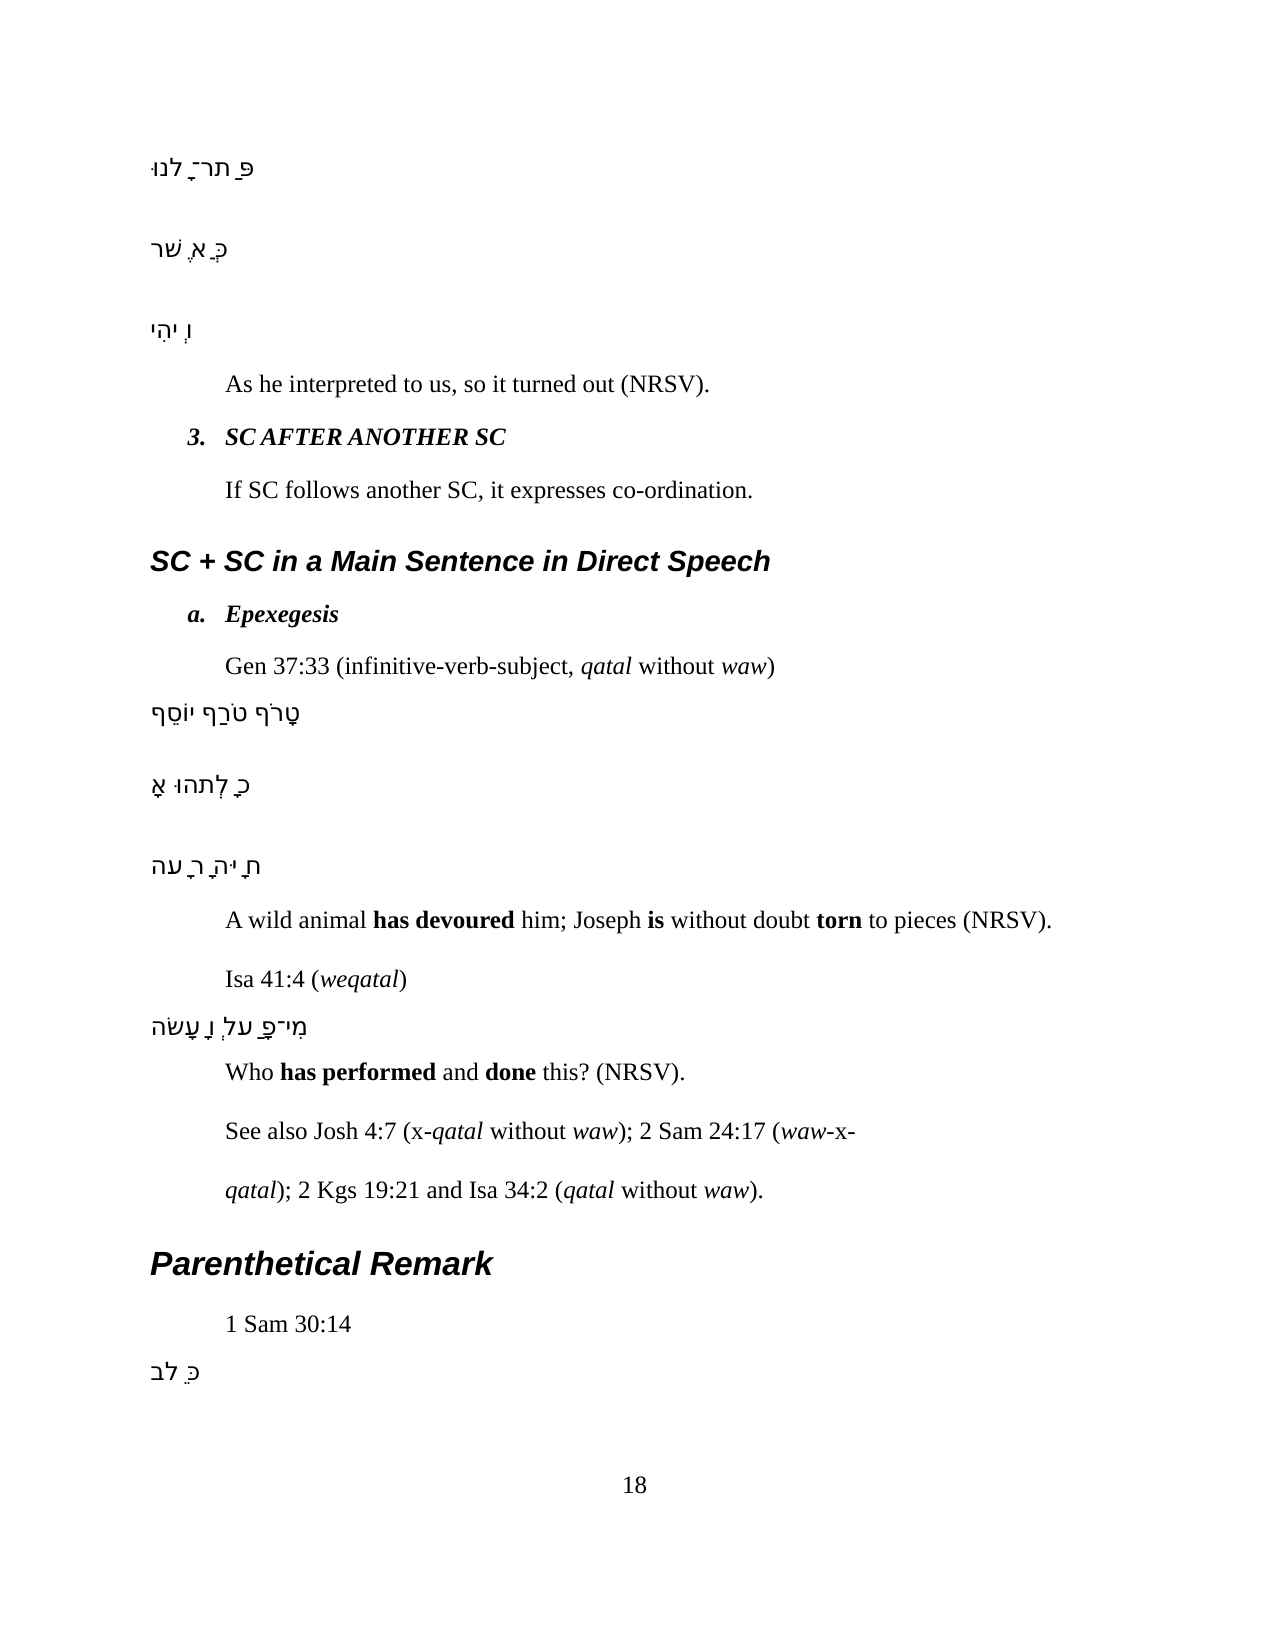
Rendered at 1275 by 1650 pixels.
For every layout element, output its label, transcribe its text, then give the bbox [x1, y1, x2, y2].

text ו ְיהִי [150, 283, 1125, 346]
text טָרֹף טֹרַף יוֹסֵף [150, 695, 1125, 729]
text 1 Sam 30:14 [225, 1309, 1125, 1338]
text Gen 37:33 (infinitive-verb-subject, qatal without waw) [225, 651, 1125, 680]
list SC AFTER ANOTHER SC [187, 422, 1125, 451]
text Isa 41:4 (weqatal) [225, 964, 1125, 993]
subtitle SC + SC in a Main Sentence in Direct Speech [150, 544, 1125, 577]
text See also Josh 4:7 (x-qatal without waw); 2 Sam 24:17 (waw-x- [225, 1116, 1125, 1145]
text כּ ֲא ֶשׁר [150, 202, 1125, 265]
text כּ ֵלב [150, 1353, 1125, 1387]
list Epexegesis [187, 599, 1125, 627]
text [150, 1396, 1125, 1425]
text If SC follows another SC, it expresses co-ordination. [225, 475, 1125, 504]
text פּ ַתר־ ָלנוּ [150, 150, 1125, 184]
text A wild animal has devoured him; Joseph is without doubt torn to pieces (NRSV). [225, 906, 1125, 934]
text Who has performed and done this? (NRSV). [225, 1057, 1125, 1086]
text ָכ ָלְתהוּ א [150, 738, 1125, 801]
text ח ָיּה ָר ָﬠה [150, 819, 1125, 882]
subtitle Parenthetical Remark [150, 1243, 1125, 1282]
text מִי־פָ ַﬠל ְו ָﬠָשׂה [150, 1008, 1125, 1042]
text As he interpreted to us, so it turned out (NRSV). [225, 369, 1125, 398]
text qatal); 2 Kgs 19:21 and Isa 34:2 (qatal without waw). [225, 1175, 1125, 1203]
